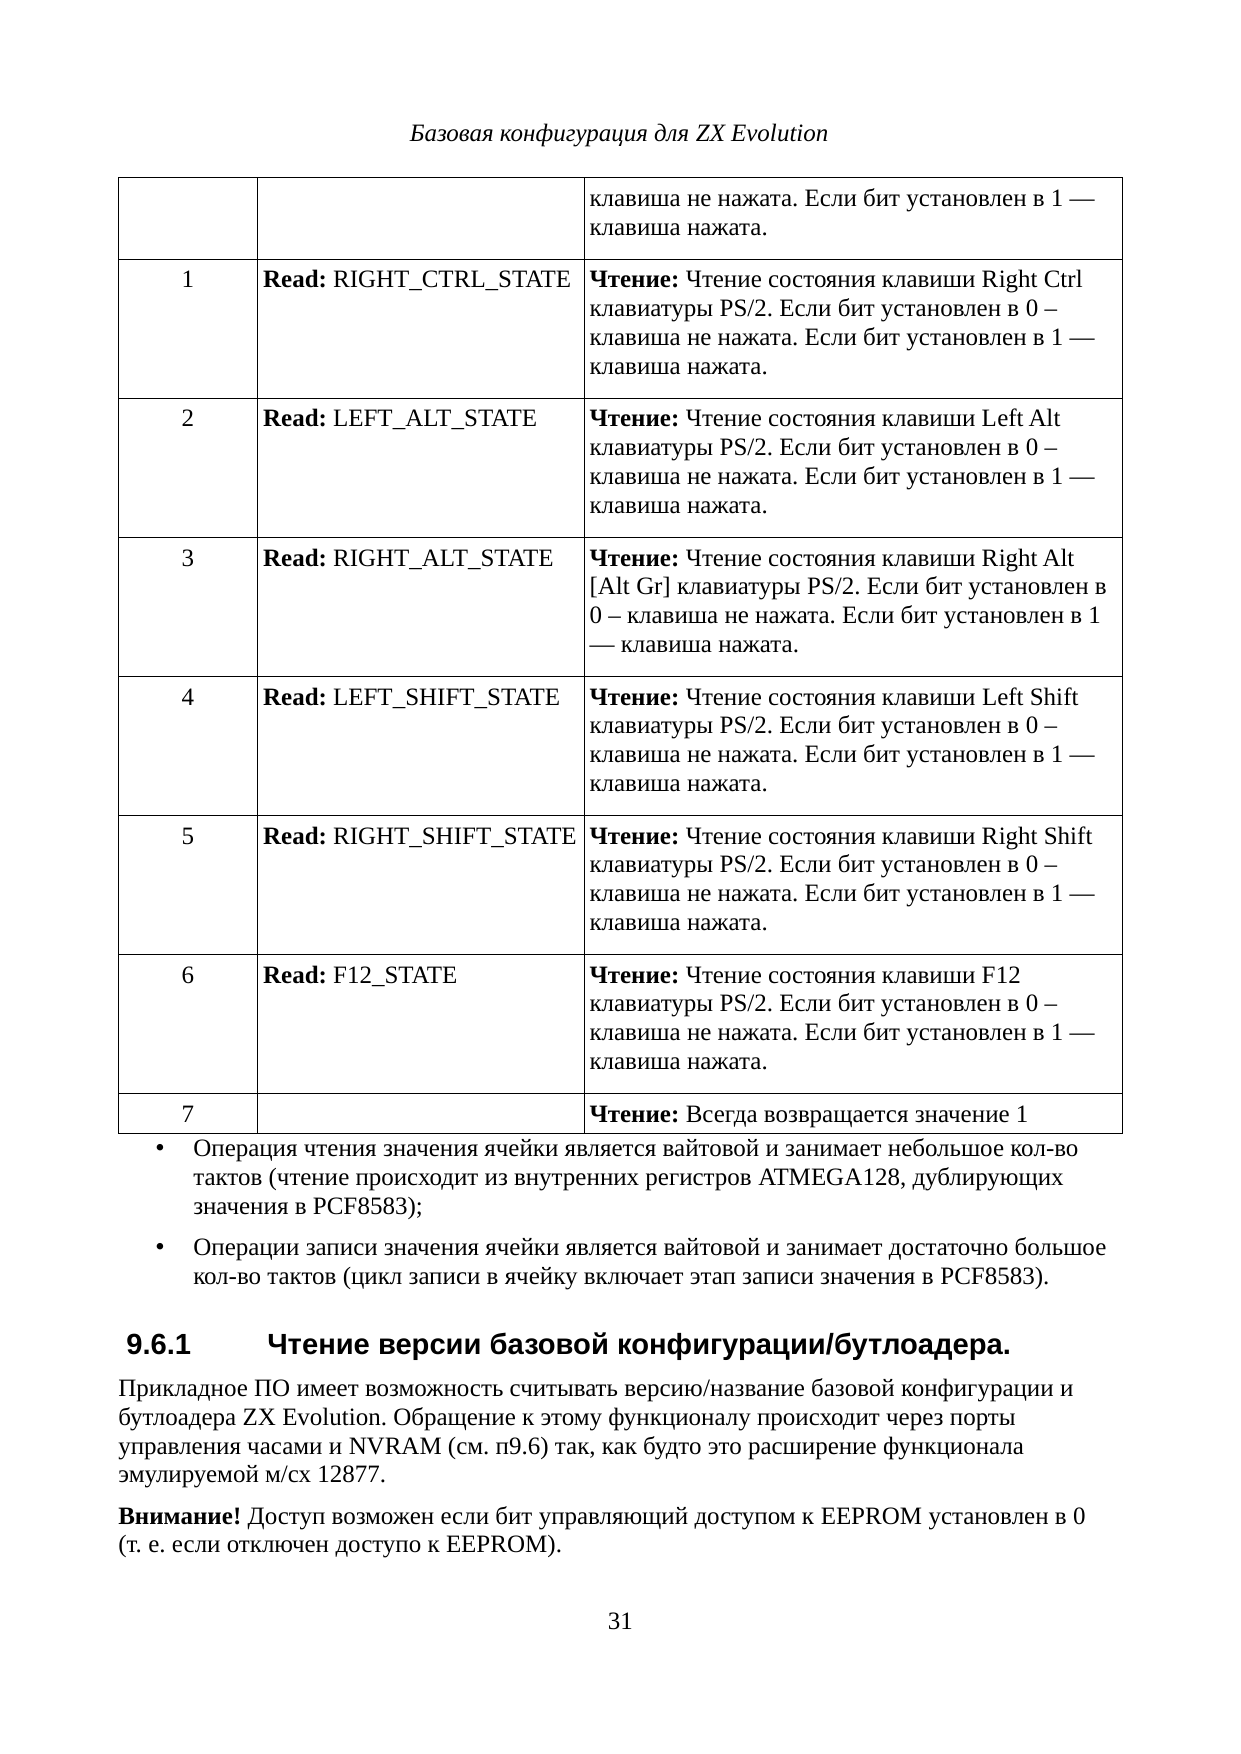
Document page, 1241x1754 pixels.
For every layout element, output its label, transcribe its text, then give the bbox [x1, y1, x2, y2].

table_cell 5 [119, 816, 257, 954]
table_cell Чтение: Чтение состояния клавиши Right Ctrl клавиатуры PS/2. Если бит установлен в 0 – клавиша не нажата. Если бит установлен в 1 — клавиша нажата. [585, 260, 1122, 398]
table_cell [119, 178, 257, 259]
table_cell Read: RIGHT_CTRL_STATE [258, 260, 584, 398]
table_cell 4 [119, 677, 257, 815]
table_cell Read: LEFT_SHIFT_STATE [258, 677, 584, 815]
table_cell Read: LEFT_ALT_STATE [258, 399, 584, 537]
table_cell клавиша не нажата. Если бит установлен в 1 — клавиша нажата. [585, 178, 1122, 259]
table_cell Чтение: Чтение состояния клавиши Right Shift клавиатуры PS/2. Если бит установлен в 0 – клавиша не нажата. Если бит установлен в 1 — клавиша нажата. [585, 816, 1122, 954]
subtitle Чтение версии базовой конфигурации/бутлоадера. [118, 1327, 1122, 1361]
table_cell Read: RIGHT_ALT_STATE [258, 538, 584, 676]
table_cell [258, 178, 584, 259]
table_cell [258, 1094, 584, 1133]
table_cell Чтение: Чтение состояния клавиши Left Shift клавиатуры PS/2. Если бит установлен в 0 – клавиша не нажата. Если бит установлен в 1 — клавиша нажата. [585, 677, 1122, 815]
table_cell 1 [119, 260, 257, 398]
table_cell Чтение: Чтение состояния клавиши F12 клавиатуры PS/2. Если бит установлен в 0 – клавиша не нажата. Если бит установлен в 1 — клавиша нажата. [585, 955, 1122, 1093]
table_cell 7 [119, 1094, 257, 1133]
text Прикладное ПО имеет возможность считывать версию/название базовой конфигурации и бутлоадера ZX Evolution. Обращение к этому функционалу происходит через порты управления часами и NVRAM (см. п9.6) так, как будто это расширение функционала эмулируемой м/сх 12877. [118, 1373, 1122, 1488]
list Операция чтения значения ячейки является вайтовой и занимает небольшое кол-во тактов (чтение происходит из внутренних регистров ATMEGA128, дублирующих значения в PCF8583); [156, 1134, 1122, 1220]
table_cell Чтение: Чтение состояния клавиши Left Alt клавиатуры PS/2. Если бит установлен в 0 – клавиша не нажата. Если бит установлен в 1 — клавиша нажата. [585, 399, 1122, 537]
list Операции записи значения ячейки является вайтовой и занимает достаточно большое кол-во тактов (цикл записи в ячейку включает этап записи значения в PCF8583). [156, 1232, 1122, 1290]
table_cell Чтение: Чтение состояния клавиши Right Alt [Alt Gr] клавиатуры PS/2. Если бит установлен в 0 – клавиша не нажата. Если бит установлен в 1 — клавиша нажата. [585, 538, 1122, 676]
table_cell Чтение: Всегда возвращается значение 1 [585, 1094, 1122, 1133]
table_cell Read: RIGHT_SHIFT_STATE [258, 816, 584, 954]
table_cell 6 [119, 955, 257, 1093]
table_cell 2 [119, 399, 257, 537]
table_cell 3 [119, 538, 257, 676]
text Внимание! Доступ возможен если бит управляющий доступом к EEPROM установлен в 0 (т. е. если отключен доступо к EEPROM). [118, 1501, 1122, 1558]
table_cell Read: F12_STATE [258, 955, 584, 1093]
